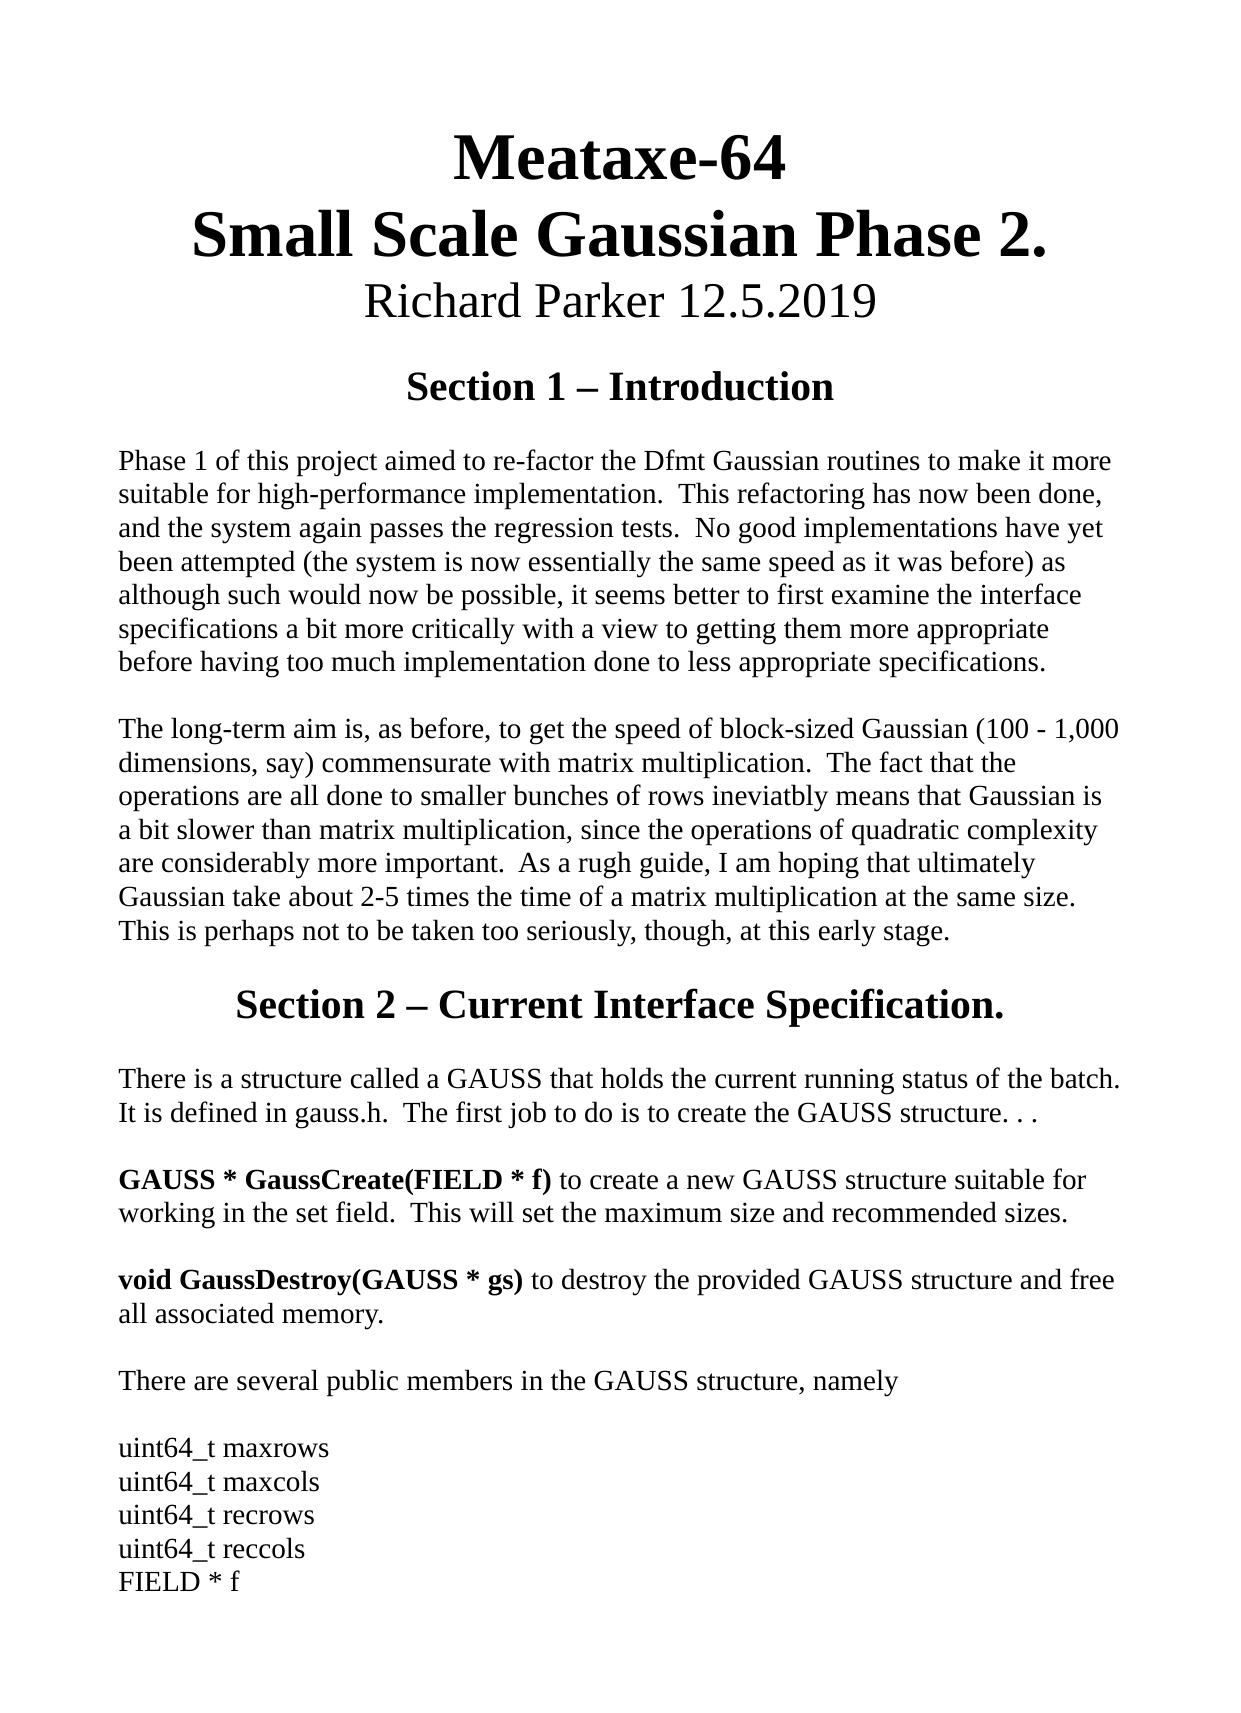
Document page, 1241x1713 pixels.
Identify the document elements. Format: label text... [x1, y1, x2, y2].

text Meataxe-64 [118, 117, 1122, 194]
text void GaussDestroy(GAUSS * gs) to destroy the provided GAUSS structure and free all associated memory. [118, 1262, 1122, 1329]
text The long-term aim is, as before, to get the speed of block-sized Gaussian (100 - 1,000 dimensions, say) commensurate with matrix multiplication. The fact that the operations are all done to smaller bunches of rows ineviatbly means that Gaussian is a bit slower than matrix multiplication, since the operations of quadratic complexity are considerably more important. As a rugh guide, I am hoping that ultimately Gaussian take about 2-5 times the time of a matrix multiplication at the same size. This is perhaps not to be taken too seriously, though, at this early stage. [118, 711, 1122, 946]
text Phase 1 of this project aimed to re-factor the Dfmt Gaussian routines to make it more suitable for high-performance implementation. This refactoring has now been done, and the system again passes the regression tests. No good implementations have yet been attempted (the system is now essentially the same speed as it was before) as although such would now be possible, it seems better to first examine the interface specifications a bit more critically with a view to getting them more appropriate before having too much implementation done to less appropriate specifications. [118, 443, 1122, 678]
text Section 2 – Current Interface Specification. [118, 980, 1122, 1028]
text uint64_t maxrows [118, 1430, 1122, 1464]
text uint64_t reccols [118, 1531, 1122, 1564]
text Section 1 – Introduction [118, 362, 1122, 409]
text uint64_t recrows [118, 1497, 1122, 1531]
text There are several public members in the GAUSS structure, namely [118, 1363, 1122, 1397]
text FIELD * f [118, 1564, 1122, 1598]
text Richard Parker 12.5.2019 [118, 271, 1122, 328]
text There is a structure called a GAUSS that holds the current running status of the batch. It is defined in gauss.h. The first job to do is to create the GAUSS structure. . . [118, 1061, 1122, 1128]
text Small Scale Gaussian Phase 2. [118, 194, 1122, 271]
text GAUSS * GaussCreate(FIELD * f) to create a new GAUSS structure suitable for working in the set field. This will set the maximum size and recommended sizes. [118, 1162, 1122, 1229]
text uint64_t maxcols [118, 1464, 1122, 1497]
